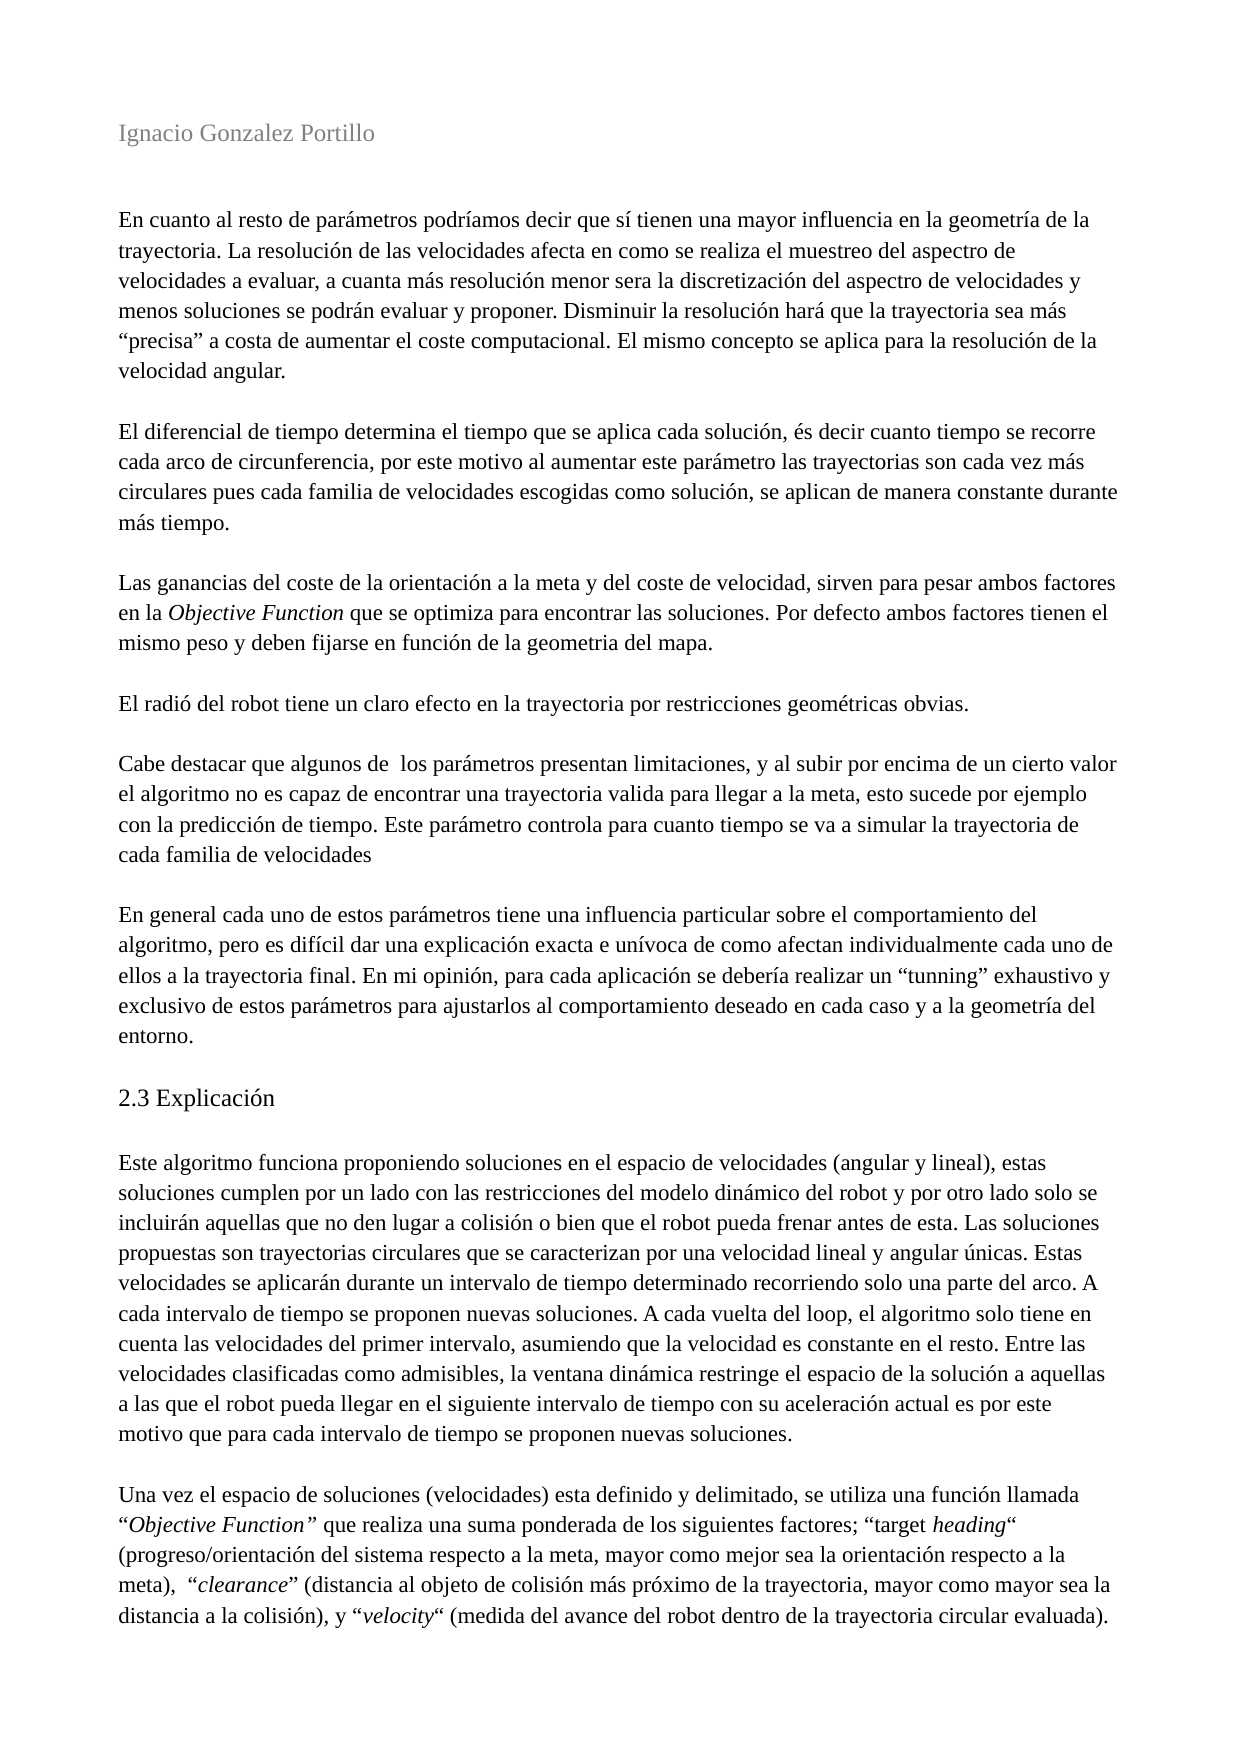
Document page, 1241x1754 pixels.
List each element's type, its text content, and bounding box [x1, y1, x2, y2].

text 2.3 Explicación [118, 1083, 1122, 1111]
text Cabe destacar que algunos de los parámetros presentan limitaciones, y al subir por encima de un cierto valor el algoritmo no es capaz de encontrar una trayectoria valida para llegar a la meta, esto sucede por ejemplo con la predicción de tiempo. Este parámetro controla para cuanto tiempo se va a simular la trayectoria de cada familia de velocidades [118, 750, 1122, 867]
text Una vez el espacio de soluciones (velocidades) esta definido y delimitado, se utiliza una función llamada “Objective Function” que realiza una suma ponderada de los siguientes factores; “target heading“ (progreso/orientación del sistema respecto a la meta, mayor como mejor sea la orientación respecto a la meta), “clearance” (distancia al objeto de colisión más próximo de la trayectoria, mayor como mayor sea la distancia a la colisión), y “velocity“ (medida del avance del robot dentro de la trayectoria circular evaluada). [118, 1481, 1122, 1628]
text En general cada uno de estos parámetros tiene una influencia particular sobre el comportamiento del algoritmo, pero es difícil dar una explicación exacta e unívoca de como afectan individualmente cada uno de ellos a la trayectoria final. En mi opinión, para cada aplicación se debería realizar un “tunning” exhaustivo y exclusivo de estos parámetros para ajustarlos al comportamiento deseado en cada caso y a la geometría del entorno. [118, 901, 1122, 1048]
text El radió del robot tiene un claro efecto en la trayectoria por restricciones geométricas obvias. [118, 690, 1122, 716]
text Este algoritmo funciona proponiendo soluciones en el espacio de velocidades (angular y lineal), estas soluciones cumplen por un lado con las restricciones del modelo dinámico del robot y por otro lado solo se incluirán aquellas que no den lugar a colisión o bien que el robot pueda frenar antes de esta. Las soluciones propuestas son trayectorias circulares que se caracterizan por una velocidad lineal y angular únicas. Estas velocidades se aplicarán durante un intervalo de tiempo determinado recorriendo solo una parte del arco. A cada intervalo de tiempo se proponen nuevas soluciones. A cada vuelta del loop, el algoritmo solo tiene en cuenta las velocidades del primer intervalo, asumiendo que la velocidad es constante en el resto. Entre las velocidades clasificadas como admisibles, la ventana dinámica restringe el espacio de la solución a aquellas a las que el robot pueda llegar en el siguiente intervalo de tiempo con su aceleración actual es por este motivo que para cada intervalo de tiempo se proponen nuevas soluciones. [118, 1149, 1122, 1447]
text Las ganancias del coste de la orientación a la meta y del coste de velocidad, sirven para pesar ambos factores en la Objective Function que se optimiza para encontrar las soluciones. Por defecto ambos factores tienen el mismo peso y deben fijarse en función de la geometria del mapa. [118, 569, 1122, 656]
text El diferencial de tiempo determina el tiempo que se aplica cada solución, és decir cuanto tiempo se recorre cada arco de circunferencia, por este motivo al aumentar este parámetro las trayectorias son cada vez más circulares pues cada familia de velocidades escogidas como solución, se aplican de manera constante durante más tiempo. [118, 418, 1122, 535]
text En cuanto al resto de parámetros podríamos decir que sí tienen una mayor influencia en la geometría de la trayectoria. La resolución de las velocidades afecta en como se realiza el muestreo del aspectro de velocidades a evaluar, a cuanta más resolución menor sera la discretización del aspectro de velocidades y menos soluciones se podrán evaluar y proponer. Disminuir la resolución hará que la trayectoria sea más “precisa” a costa de aumentar el coste computacional. El mismo concepto se aplica para la resolución de la velocidad angular. [118, 207, 1122, 384]
